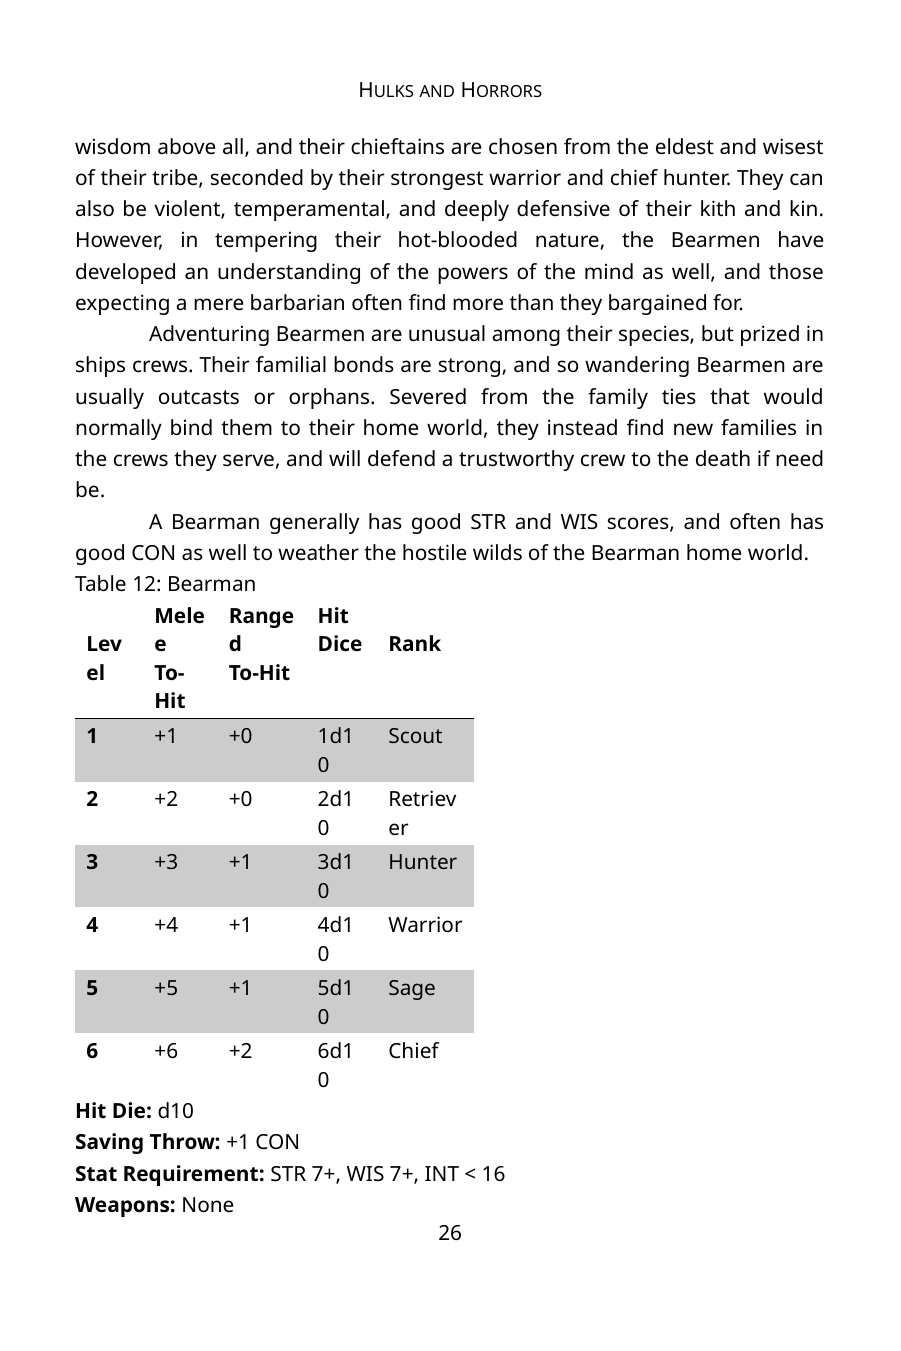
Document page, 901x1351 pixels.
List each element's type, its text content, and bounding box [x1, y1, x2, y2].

table_cell 3d10 [306, 845, 377, 907]
table_cell 4d10 [306, 908, 377, 970]
table_cell 3 [75, 845, 143, 907]
table_cell 5 [75, 970, 143, 1033]
table_cell +1 [217, 845, 306, 907]
table_cell +6 [143, 1033, 217, 1096]
table_cell +1 [217, 970, 306, 1033]
table_header Ranged To-Hit [217, 598, 306, 718]
table_cell +5 [143, 970, 217, 1033]
table_cell +3 [143, 845, 217, 907]
table_cell +1 [217, 908, 306, 970]
table_cell Warrior [377, 908, 474, 970]
table_cell +1 [143, 719, 217, 782]
text Adventuring Bearmen are unusual among their species, but prized in ships crews. Their familial bonds are strong, and so wandering Bearmen are usually outcasts or orphans. Severed from the family ties that would normally bind them to their home world, they instead find new families in the crews they serve, and will defend a trustworthy crew to the death if need be. [75, 319, 825, 504]
table_cell Chief [377, 1033, 474, 1096]
table_cell Sage [377, 970, 474, 1033]
table_cell +0 [217, 782, 306, 844]
table_cell Scout [377, 719, 474, 782]
table_cell Retriever [377, 782, 474, 844]
table_cell 4 [75, 908, 143, 970]
table_cell 1d10 [306, 719, 377, 782]
text A Bearman generally has good STR and WIS scores, and often has good CON as well to weather the hostile wilds of the Bearman home world. [75, 507, 825, 567]
table_cell Hunter [377, 845, 474, 907]
table_cell +0 [217, 719, 306, 782]
table_cell +2 [217, 1033, 306, 1096]
table_cell +4 [143, 908, 217, 970]
table_cell 5d10 [306, 970, 377, 1033]
table_cell 1 [75, 719, 143, 782]
table_header Hit Dice [306, 598, 377, 718]
table_cell 2 [75, 782, 143, 844]
text wisdom above all, and their chieftains are chosen from the eldest and wisest of their tribe, seconded by their strongest warrior and chief hunter. They can also be violent, temperamental, and deeply defensive of their kith and kin. However, in tempering their hot-blooded nature, the Bearmen have developed an understanding of the powers of the mind as well, and those expecting a mere barbarian often find more than they bargained for. [75, 132, 825, 317]
text Weapons: None [75, 1190, 825, 1218]
text Saving Throw: +1 CON [75, 1127, 825, 1156]
table_header Level [75, 598, 143, 718]
text Hit Die: d10 [75, 1096, 825, 1124]
table_cell 2d10 [306, 782, 377, 844]
table_cell 6 [75, 1033, 143, 1096]
table_cell +2 [143, 782, 217, 844]
table_header Melee To-Hit [143, 598, 217, 718]
text Table 12: Bearman [75, 569, 825, 598]
table_cell 6d10 [306, 1033, 377, 1096]
table_header Rank [377, 598, 474, 718]
text Stat Requirement: STR 7+, WIS 7+, INT < 16 [75, 1159, 825, 1187]
